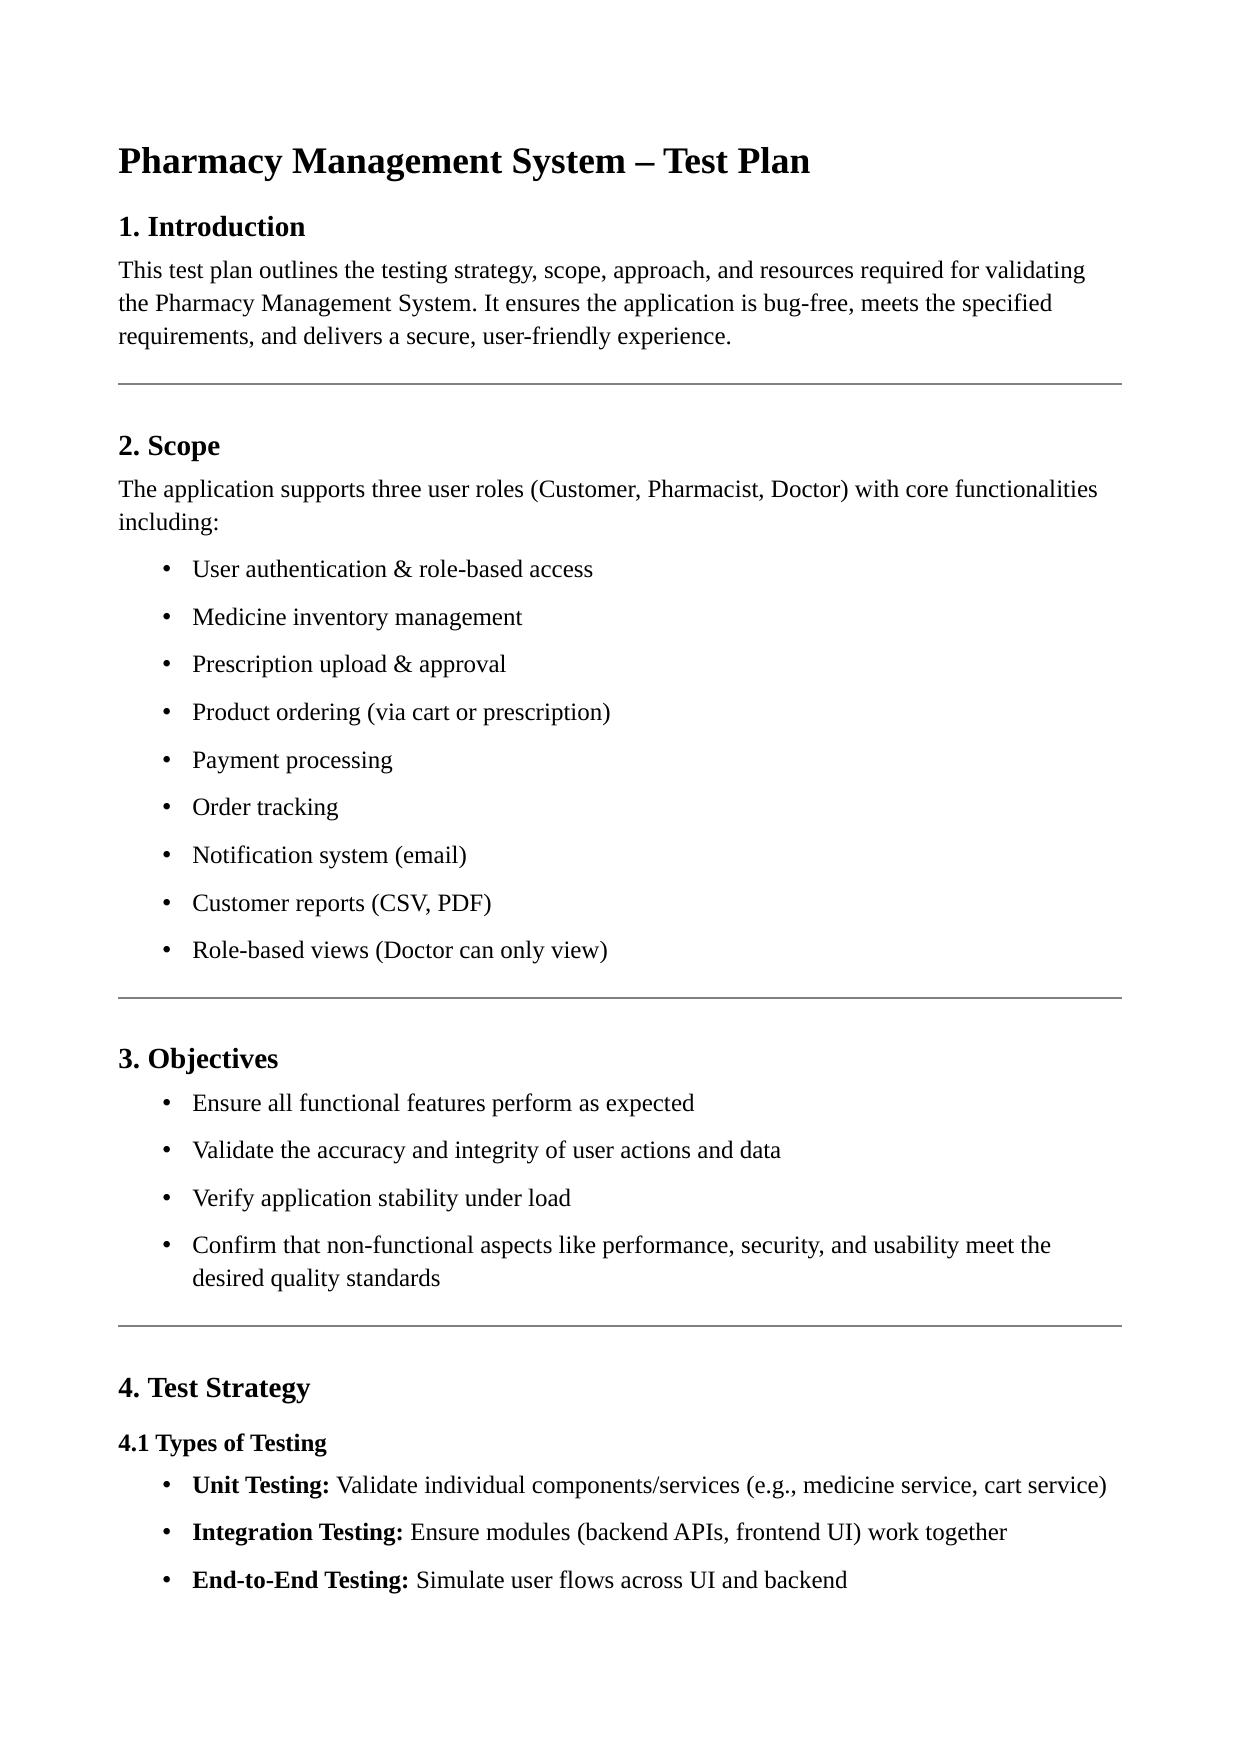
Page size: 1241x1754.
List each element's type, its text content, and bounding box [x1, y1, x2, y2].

list Customer reports (CSV, PDF) [162, 888, 1122, 916]
text This test plan outlines the testing strategy, scope, approach, and resources required for validating the Pharmacy Management System. It ensures the application is bug-free, meets the specified requirements, and delivers a secure, user-friendly experience. [118, 255, 1122, 350]
list Product ordering (via cart or prescription) [162, 697, 1122, 726]
list Ensure all functional features perform as expected [162, 1088, 1122, 1116]
list Unit Testing: Validate individual components/services (e.g., medicine service, cart service) [162, 1470, 1122, 1498]
list Prescription upload & approval [162, 649, 1122, 678]
list Verify application stability under load [162, 1183, 1122, 1212]
subtitle Pharmacy Management System – Test Plan [118, 139, 1122, 182]
list Role-based views (Doctor can only view) [162, 935, 1122, 964]
list Integration Testing: Ensure modules (backend APIs, frontend UI) work together [162, 1517, 1122, 1546]
subtitle 3. Objectives [118, 1042, 1122, 1075]
subtitle 1. Introduction [118, 209, 1122, 243]
list Validate the accuracy and integrity of user actions and data [162, 1135, 1122, 1164]
subtitle 4. Test Strategy [118, 1370, 1122, 1403]
list Confirm that non-functional aspects like performance, security, and usability meet the desired quality standards [162, 1231, 1122, 1292]
list Medicine inventory management [162, 602, 1122, 631]
list User authentication & role-based access [162, 554, 1122, 583]
text The application supports three user roles (Customer, Pharmacist, Doctor) with core functionalities including: [118, 474, 1122, 536]
subtitle 2. Scope [118, 428, 1122, 461]
list Payment processing [162, 745, 1122, 773]
subtitle 4.1 Types of Testing [118, 1428, 1122, 1457]
list End-to-End Testing: Simulate user flows across UI and backend [162, 1565, 1122, 1594]
list Order tracking [162, 792, 1122, 821]
list Notification system (email) [162, 840, 1122, 869]
